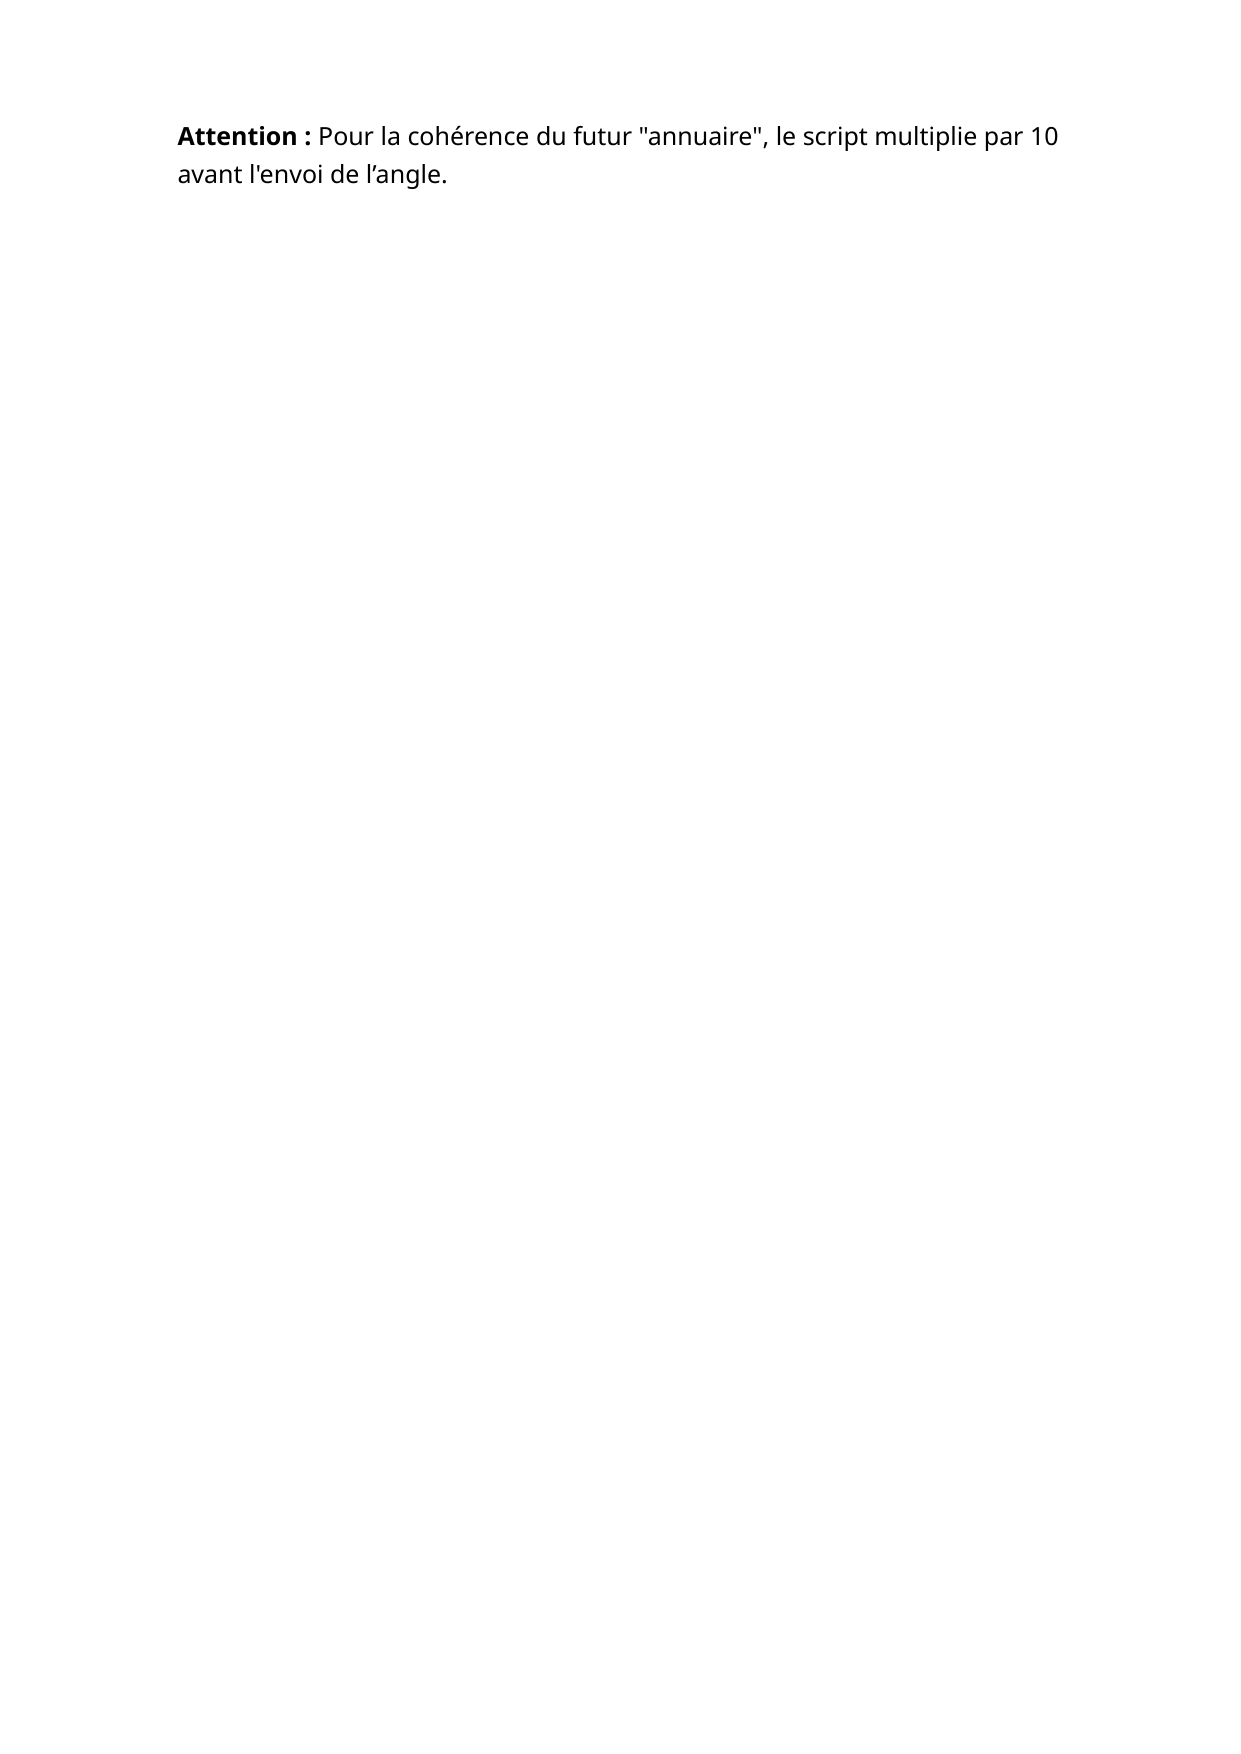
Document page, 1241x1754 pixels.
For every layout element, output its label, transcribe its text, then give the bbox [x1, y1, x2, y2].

text Attention : Pour la cohérence du futur "annuaire", le script multiplie par 10 avant l'envoi de l’angle. [177, 118, 1063, 191]
